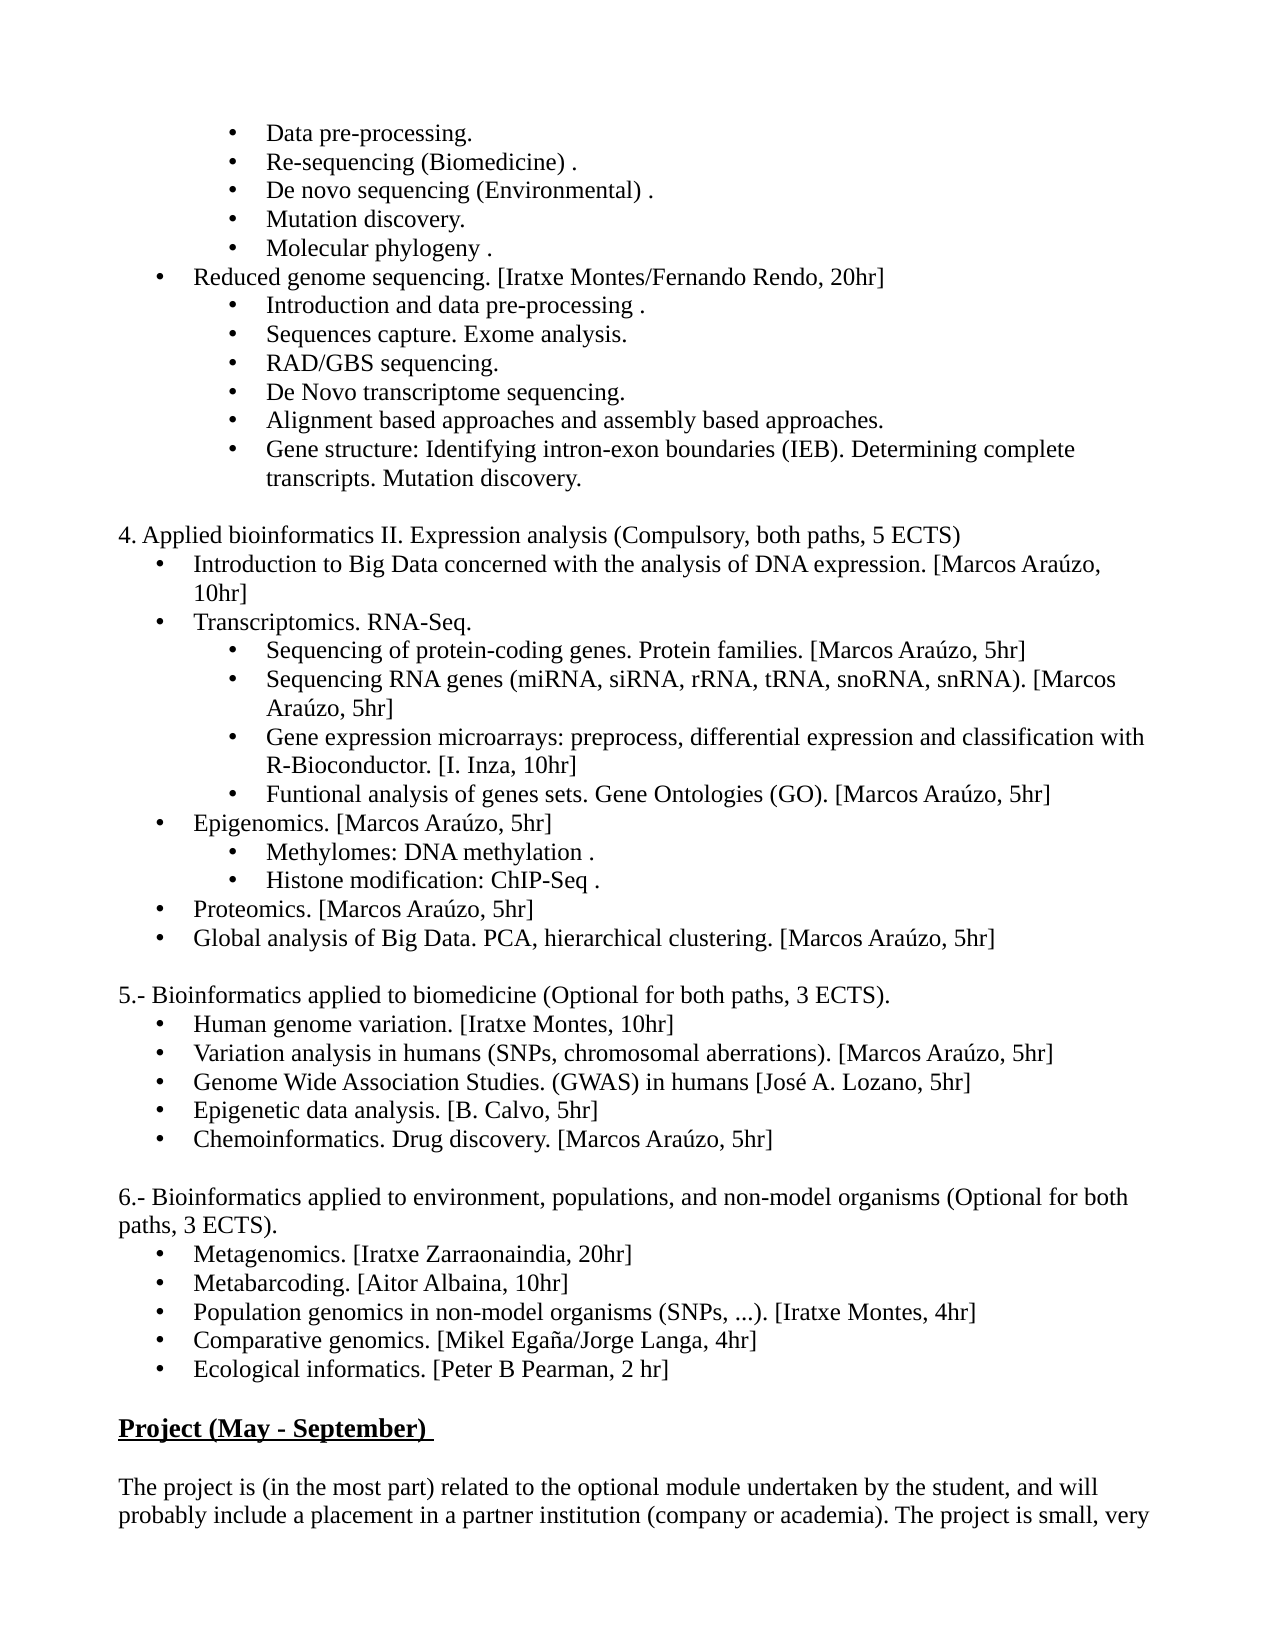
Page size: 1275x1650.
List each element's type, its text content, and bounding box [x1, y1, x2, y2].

list Epigenomics. [Marcos Araúzo, 5hr] [156, 808, 1157, 837]
list Ecological informatics. [Peter B Pearman, 2 hr] [156, 1354, 1157, 1383]
list De Novo transcriptome sequencing. [228, 377, 1157, 406]
list Epigenetic data analysis. [B. Calvo, 5hr] [156, 1096, 1157, 1124]
list Sequencing RNA genes (miRNA, siRNA, rRNA, tRNA, snoRNA, snRNA). [Marcos Araúzo, 5hr] [228, 664, 1157, 722]
list Introduction to Big Data concerned with the analysis of DNA expression. [Marcos Araúzo, 10hr] [156, 549, 1157, 607]
list Transcriptomics. RNA-Seq. [156, 607, 1157, 636]
list Metagenomics. [Iratxe Zarraonaindia, 20hr] [156, 1239, 1157, 1268]
list Molecular phylogeny . [228, 233, 1157, 262]
list Human genome variation. [Iratxe Montes, 10hr] [156, 1009, 1157, 1038]
list Histone modification: ChIP-Seq . [228, 866, 1157, 894]
list Metabarcoding. [Aitor Albaina, 10hr] [156, 1268, 1157, 1297]
list Funtional analysis of genes sets. Gene Ontologies (GO). [Marcos Araúzo, 5hr] [228, 779, 1157, 808]
list Comparative genomics. [Mikel Egaña/Jorge Langa, 4hr] [156, 1326, 1157, 1354]
list De novo sequencing (Environmental) . [228, 176, 1157, 204]
list Gene expression microarrays: preprocess, differential expression and classification with R-Bioconductor. [I. Inza, 10hr] [228, 722, 1157, 779]
list Re-sequencing (Biomedicine) . [228, 147, 1157, 176]
list Genome Wide Association Studies. (GWAS) in humans [José A. Lozano, 5hr] [156, 1067, 1157, 1096]
list Proteomics. [Marcos Araúzo, 5hr] [156, 894, 1157, 923]
list Sequencing of protein-coding genes. Protein families. [Marcos Araúzo, 5hr] [228, 636, 1157, 664]
list Methylomes: DNA methylation . [228, 837, 1157, 866]
text 5.- Bioinformatics applied to biomedicine (Optional for both paths, 3 ECTS). [118, 981, 1157, 1009]
list Sequences capture. Exome analysis. [228, 319, 1157, 348]
list Alignment based approaches and assembly based approaches. [228, 406, 1157, 434]
list Variation analysis in humans (SNPs, chromosomal aberrations). [Marcos Araúzo, 5hr] [156, 1038, 1157, 1067]
list Data pre-processing. [228, 118, 1157, 147]
list Gene structure: Identifying intron-exon boundaries (IEB). Determining complete transcripts. Mutation discovery. [228, 434, 1157, 492]
text The project is (in the most part) related to the optional module undertaken by the student, and will probably include a placement in a partner institution (company or academia). The project is small, very [118, 1472, 1157, 1529]
text Project (May - September) [118, 1412, 1157, 1443]
list Population genomics in non-model organisms (SNPs, ...). [Iratxe Montes, 4hr] [156, 1297, 1157, 1326]
list Global analysis of Big Data. PCA, hierarchical clustering. [Marcos Araúzo, 5hr] [156, 923, 1157, 952]
list Introduction and data pre-processing . [228, 291, 1157, 319]
text 6.- Bioinformatics applied to environment, populations, and non-model organisms (Optional for both paths, 3 ECTS). [118, 1182, 1157, 1239]
list RAD/GBS sequencing. [228, 348, 1157, 377]
list Reduced genome sequencing. [Iratxe Montes/Fernando Rendo, 20hr] [156, 262, 1157, 291]
list Chemoinformatics. Drug discovery. [Marcos Araúzo, 5hr] [156, 1124, 1157, 1153]
list Mutation discovery. [228, 204, 1157, 233]
text 4. Applied bioinformatics II. Expression analysis (Compulsory, both paths, 5 ECTS) [118, 521, 1157, 549]
